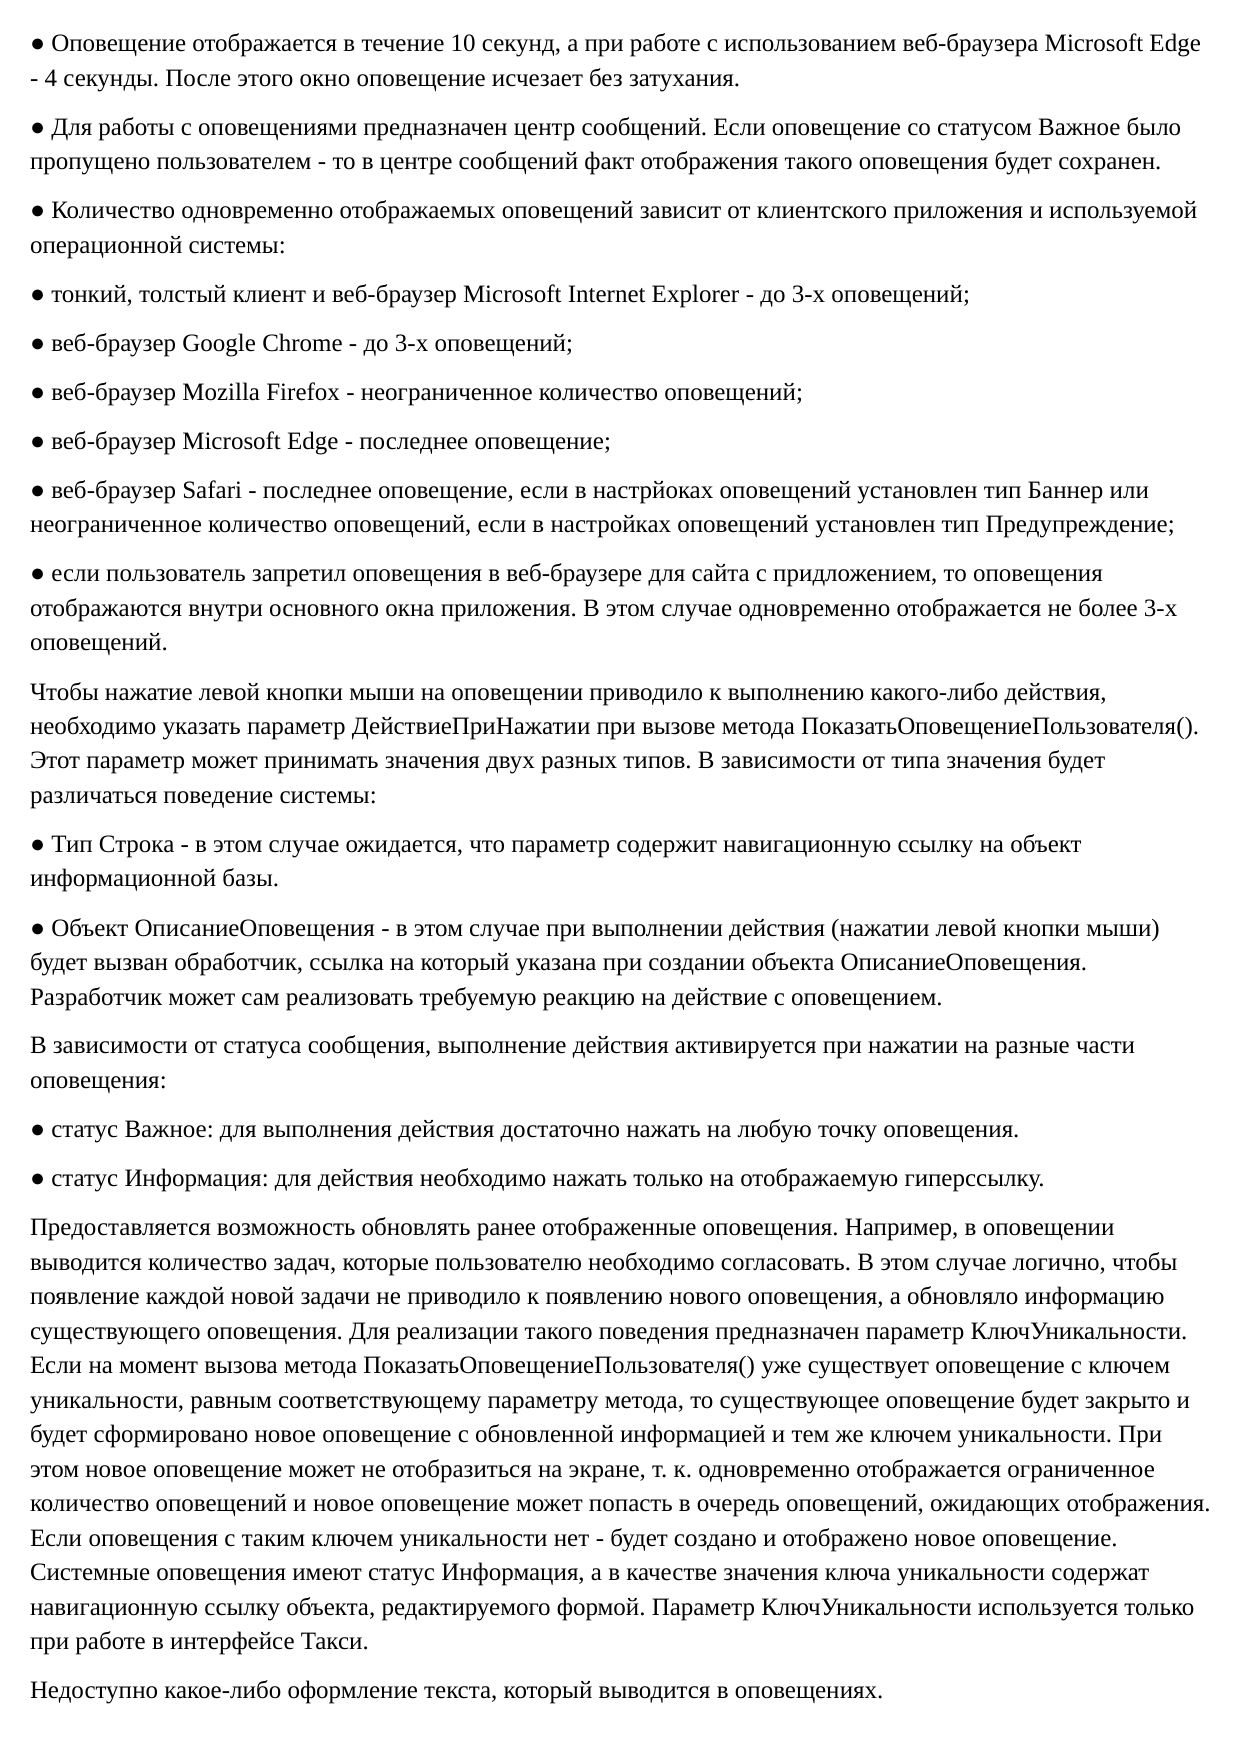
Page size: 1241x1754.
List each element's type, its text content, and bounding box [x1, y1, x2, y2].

text ● статус Важное: для выполнения действия достаточно нажать на любую точку оповещения. [30, 1114, 1211, 1143]
text ● веб-браузер Google Chrome ‑ до 3-х оповещений; [30, 328, 1211, 357]
text ● Для работы с оповещениями предназначен центр сообщений. Если оповещение со статусом Важное было пропущено пользователем ‑ то в центре сообщений факт отображения такого оповещения будет сохранен. [30, 112, 1211, 175]
text В зависимости от статуса сообщения, выполнение действия активируется при нажатии на разные части оповещения: [30, 1031, 1211, 1094]
text Чтобы нажатие левой кнопки мыши на оповещении приводило к выполнению какого-либо действия, необходимо указать параметр ДействиеПриНажатии при вызове метода ПоказатьОповещениеПользователя(). Этот параметр может принимать значения двух разных типов. В зависимости от типа значения будет различаться поведение системы: [30, 677, 1211, 809]
text Предоставляется возможность обновлять ранее отображенные оповещения. Например, в оповещении выводится количество задач, которые пользователю необходимо согласовать. В этом случае логично, чтобы появление каждой новой задачи не приводило к появлению нового оповещения, а обновляло информацию существующего оповещения. Для реализации такого поведения предназначен параметр КлючУникальности. Если на момент вызова метода ПоказатьОповещениеПользователя() уже существует оповещение с ключем уникальности, равным соответствующему параметру метода, то существующее оповещение будет закрыто и будет сформировано новое оповещение с обновленной информацией и тем же ключем уникальности. При этом новое оповещение может не отобразиться на экране, т. к. одновременно отображается ограниченное количество оповещений и новое оповещение может попасть в очередь оповещений, ожидающих отображения. Если оповещения с таким ключем уникальности нет ‑ будет создано и отображено новое оповещение. Системные оповещения имеют статус Информация, а в качестве значения ключа уникальности содержат навигационную ссылку объекта, редактируемого формой. Параметр КлючУникальности используется только при работе в интерфейсе Такси. [30, 1212, 1211, 1655]
text ● если пользователь запретил оповещения в веб-браузере для сайта с придложением, то оповещения отображаются внутри основного окна приложения. В этом случае одновременно отображается не более 3-х оповещений. [30, 558, 1211, 656]
text ● веб-браузер Safari ‑ последнее оповещение, если в настрйоках оповещений установлен тип Баннер или неограниченное количество оповещений, если в настройках оповещений установлен тип Предупреждение; [30, 475, 1211, 538]
text Недоступно какое-либо оформление текста, который выводится в оповещениях. [30, 1675, 1211, 1704]
text ● статус Информация: для действия необходимо нажать только на отображаемую гиперссылку. [30, 1163, 1211, 1192]
text ● Объект ОписаниеОповещения ‑ в этом случае при выполнении действия (нажатии левой кнопки мыши) будет вызван обработчик, ссылка на который указана при создании объекта ОписаниеОповещения. Разработчик может сам реализовать требуемую реакцию на действие с оповещением. [30, 913, 1211, 1010]
text ● Оповещение отображается в течение 10 секунд, а при работе с использованием веб-браузера Microsoft Edge ‑ 4 секунды. После этого окно оповещение исчезает без затухания. [30, 28, 1211, 91]
text ● Количество одновременно отображаемых оповещений зависит от клиентского приложения и используемой операционной системы: [30, 195, 1211, 258]
text ● веб-браузер Mozilla Firefox ‑ неограниченное количество оповещений; [30, 377, 1211, 406]
text ● тонкий, толстый клиент и веб-браузер Microsoft Internet Explorer ‑ до 3-х оповещений; [30, 279, 1211, 307]
text ● веб-браузер Microsoft Edge ‑ последнее оповещение; [30, 426, 1211, 455]
text ● Тип Строка ‑ в этом случае ожидается, что параметр содержит навигационную ссылку на объект информационной базы. [30, 829, 1211, 892]
